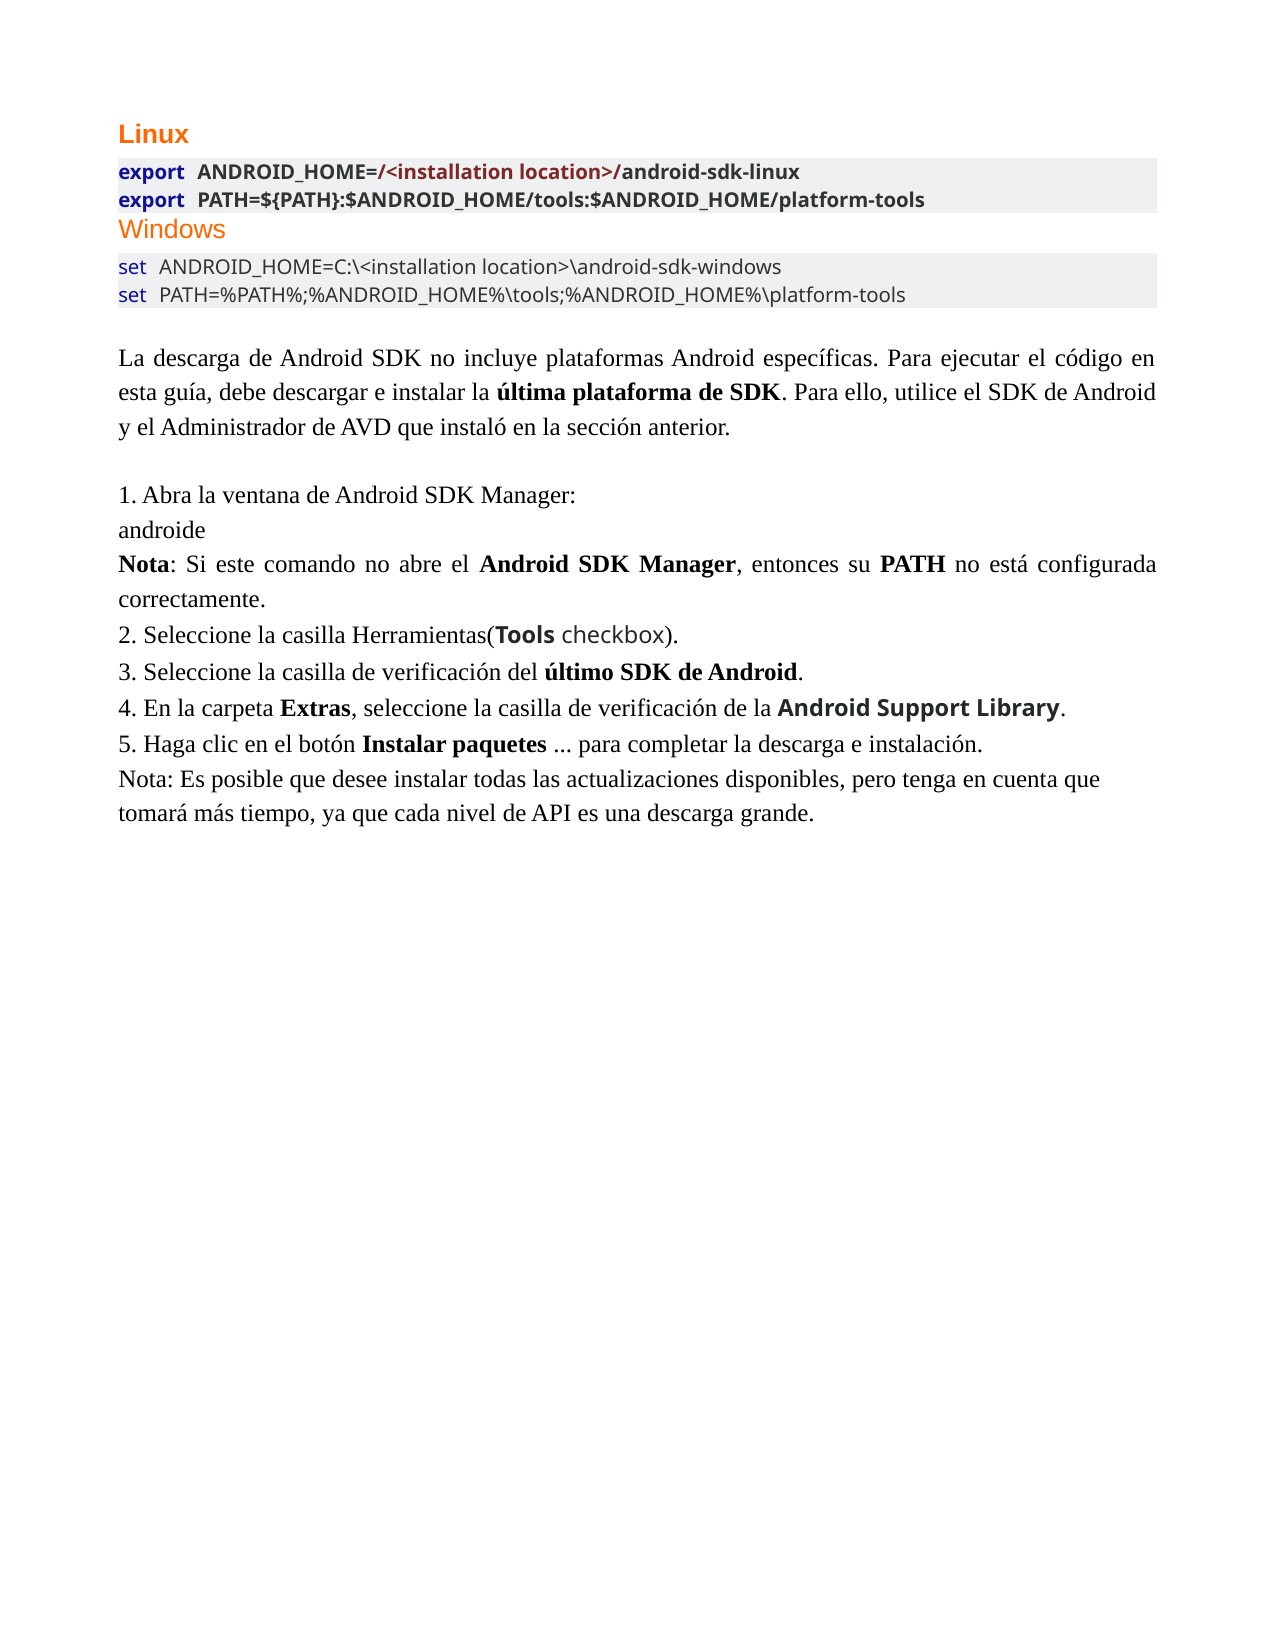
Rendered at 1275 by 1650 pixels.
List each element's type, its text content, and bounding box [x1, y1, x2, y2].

text 2. Seleccione la casilla Herramientas(Tools checkbox). [118, 618, 1157, 650]
text La descarga de Android SDK no incluye plataformas Android específicas. Para ejecutar el código en esta guía, debe descargar e instalar la última plataforma de SDK. Para ello, utilice el SDK de Android y el Administrador de AVD que instaló en la sección anterior. [118, 343, 1157, 440]
subtitle Linux [118, 118, 1157, 149]
text androide [118, 515, 1157, 544]
text Nota: Es posible que desee instalar todas las actualizaciones disponibles, pero tenga en cuenta que tomará más tiempo, ya que cada nivel de API es una descarga grande. [118, 764, 1157, 827]
text export PATH=${PATH}:$ANDROID_HOME/tools:$ANDROID_HOME/platform-tools [118, 185, 1157, 213]
text 1. Abra la ventana de Android SDK Manager: [118, 481, 1157, 509]
text Nota: Si este comando no abre el Android SDK Manager, entonces su PATH no está configurada correctamente. [118, 549, 1157, 613]
subtitle Windows [118, 213, 1157, 244]
text set ANDROID_HOME=C:\<installation location>\android-sdk-windows [118, 253, 1157, 280]
text export ANDROID_HOME=/<installation location>/android-sdk-linux [118, 158, 1157, 185]
text 3. Seleccione la casilla de verificación del último SDK de Android. [118, 657, 1157, 686]
text set PATH=%PATH%;%ANDROID_HOME%\tools;%ANDROID_HOME%\platform-tools [118, 280, 1157, 308]
text 4. En la carpeta Extras, seleccione la casilla de verificación de la Android Support Library. [118, 691, 1157, 723]
text 5. Haga clic en el botón Instalar paquetes ... para completar la descarga e instalación. [118, 729, 1157, 758]
